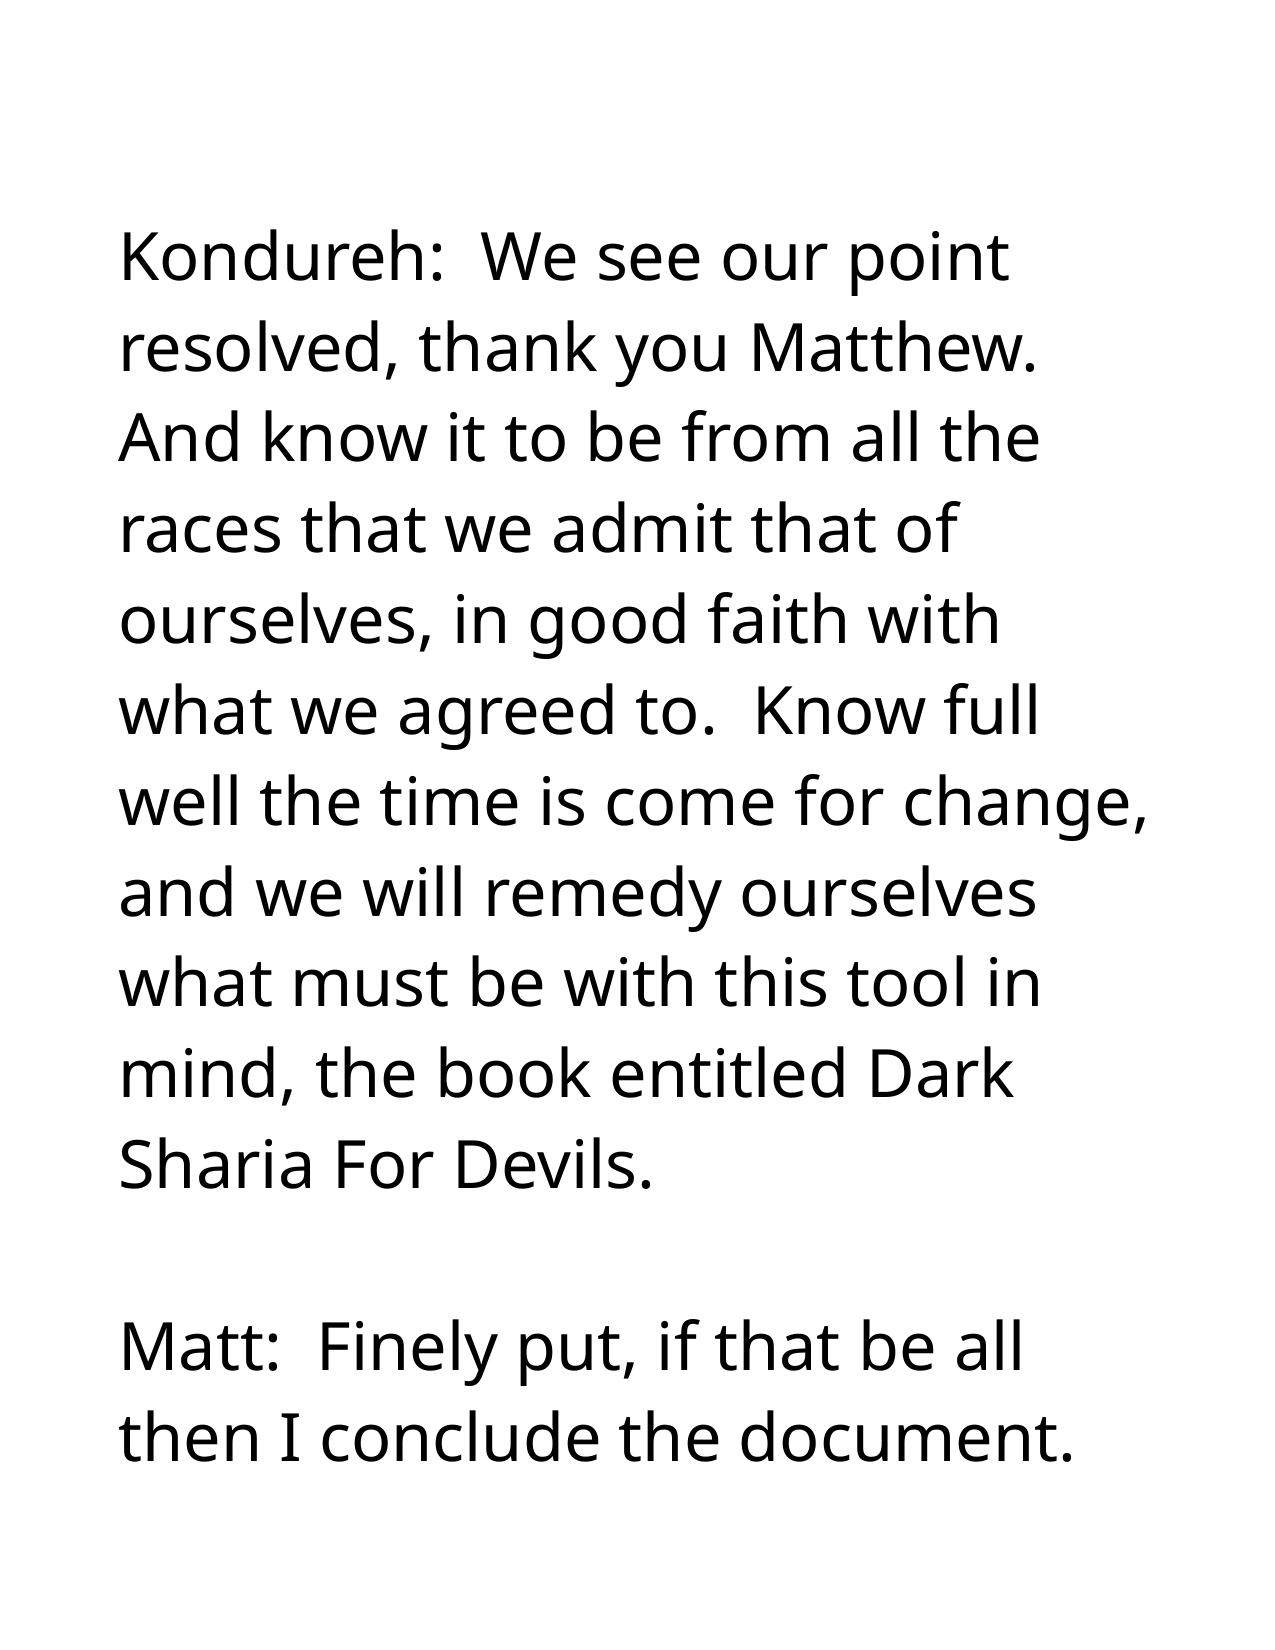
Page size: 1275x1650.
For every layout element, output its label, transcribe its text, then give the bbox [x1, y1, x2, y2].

text Kondureh: We see our point resolved, thank you Matthew. And know it to be from all the races that we admit that of ourselves, in good faith with what we agreed to. Know full well the time is come for change, and we will remedy ourselves what must be with this tool in mind, the book entitled Dark Sharia For Devils. [118, 209, 1157, 1208]
text Matt: Finely put, if that be all then I conclude the document. [118, 1299, 1157, 1481]
